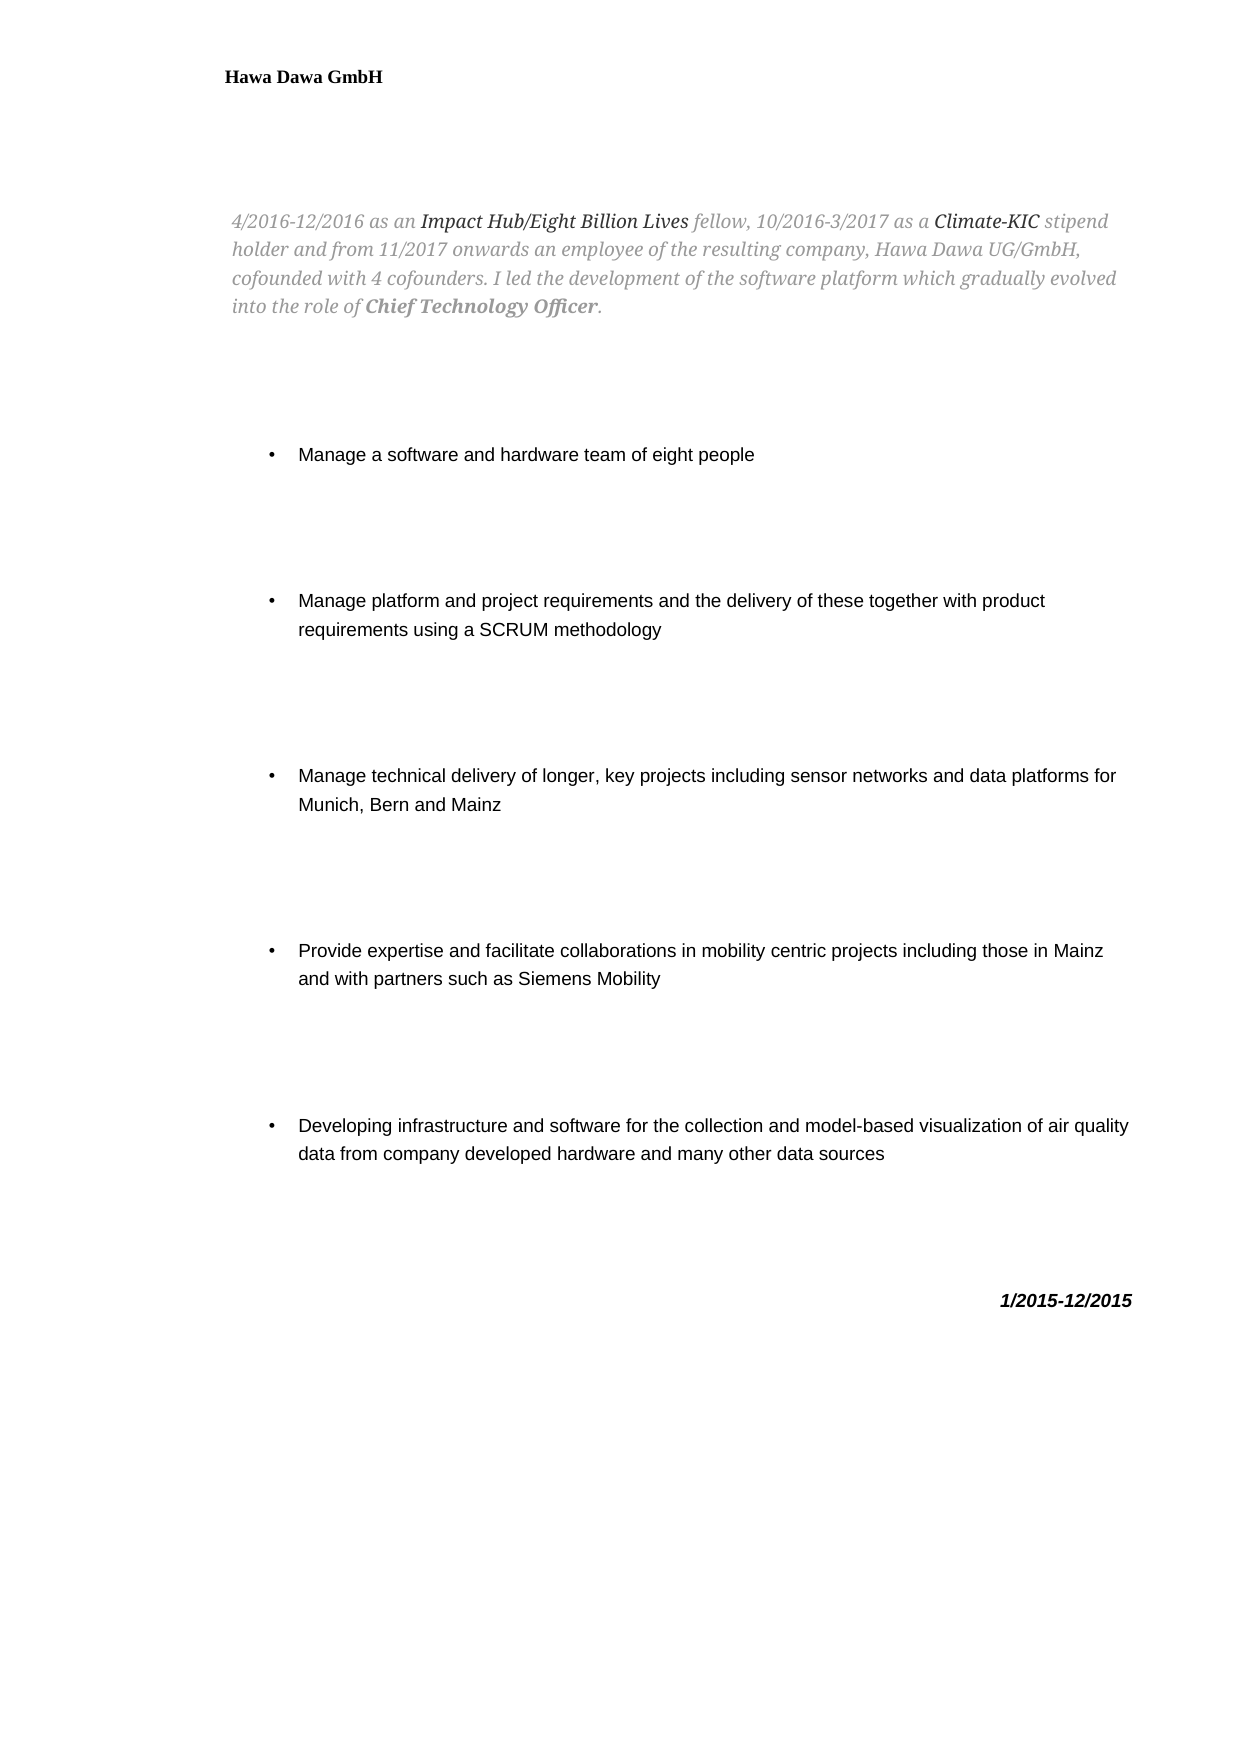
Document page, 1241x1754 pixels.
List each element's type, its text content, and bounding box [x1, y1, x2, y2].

list Provide expertise and facilitate collaborations in mobility centric projects including those in Mainz and with partners such as Siemens Mobility [269, 933, 1134, 990]
subtitle Hawa Dawa GmbH [224, 59, 1134, 87]
subtitle 1/2015-12/2015 [165, 1283, 1134, 1311]
list Developing infrastructure and software for the collection and model-based visualization of air quality data from company developed hardware and many other data sources [269, 1108, 1134, 1164]
list Manage technical delivery of longer, key projects including sensor networks and data platforms for Munich, Bern and Mainz [269, 758, 1134, 815]
subtitle 4/2016-12/2016 as an Impact Hub/Eight Billion Lives fellow, 10/2016-3/2017 as a Climate-KIC stipend holder and from 11/2017 onwards an employee of the resulting company, Hawa Dawa UG/GmbH, cofounded with 4 cofounders. I led the development of the software platform which gradually evolved into the role of Chief Technology Officer. [232, 206, 1134, 319]
list Manage platform and project requirements and the delivery of these together with product requirements using a SCRUM methodology [269, 583, 1134, 640]
list Manage a software and hardware team of eight people [269, 437, 1134, 465]
